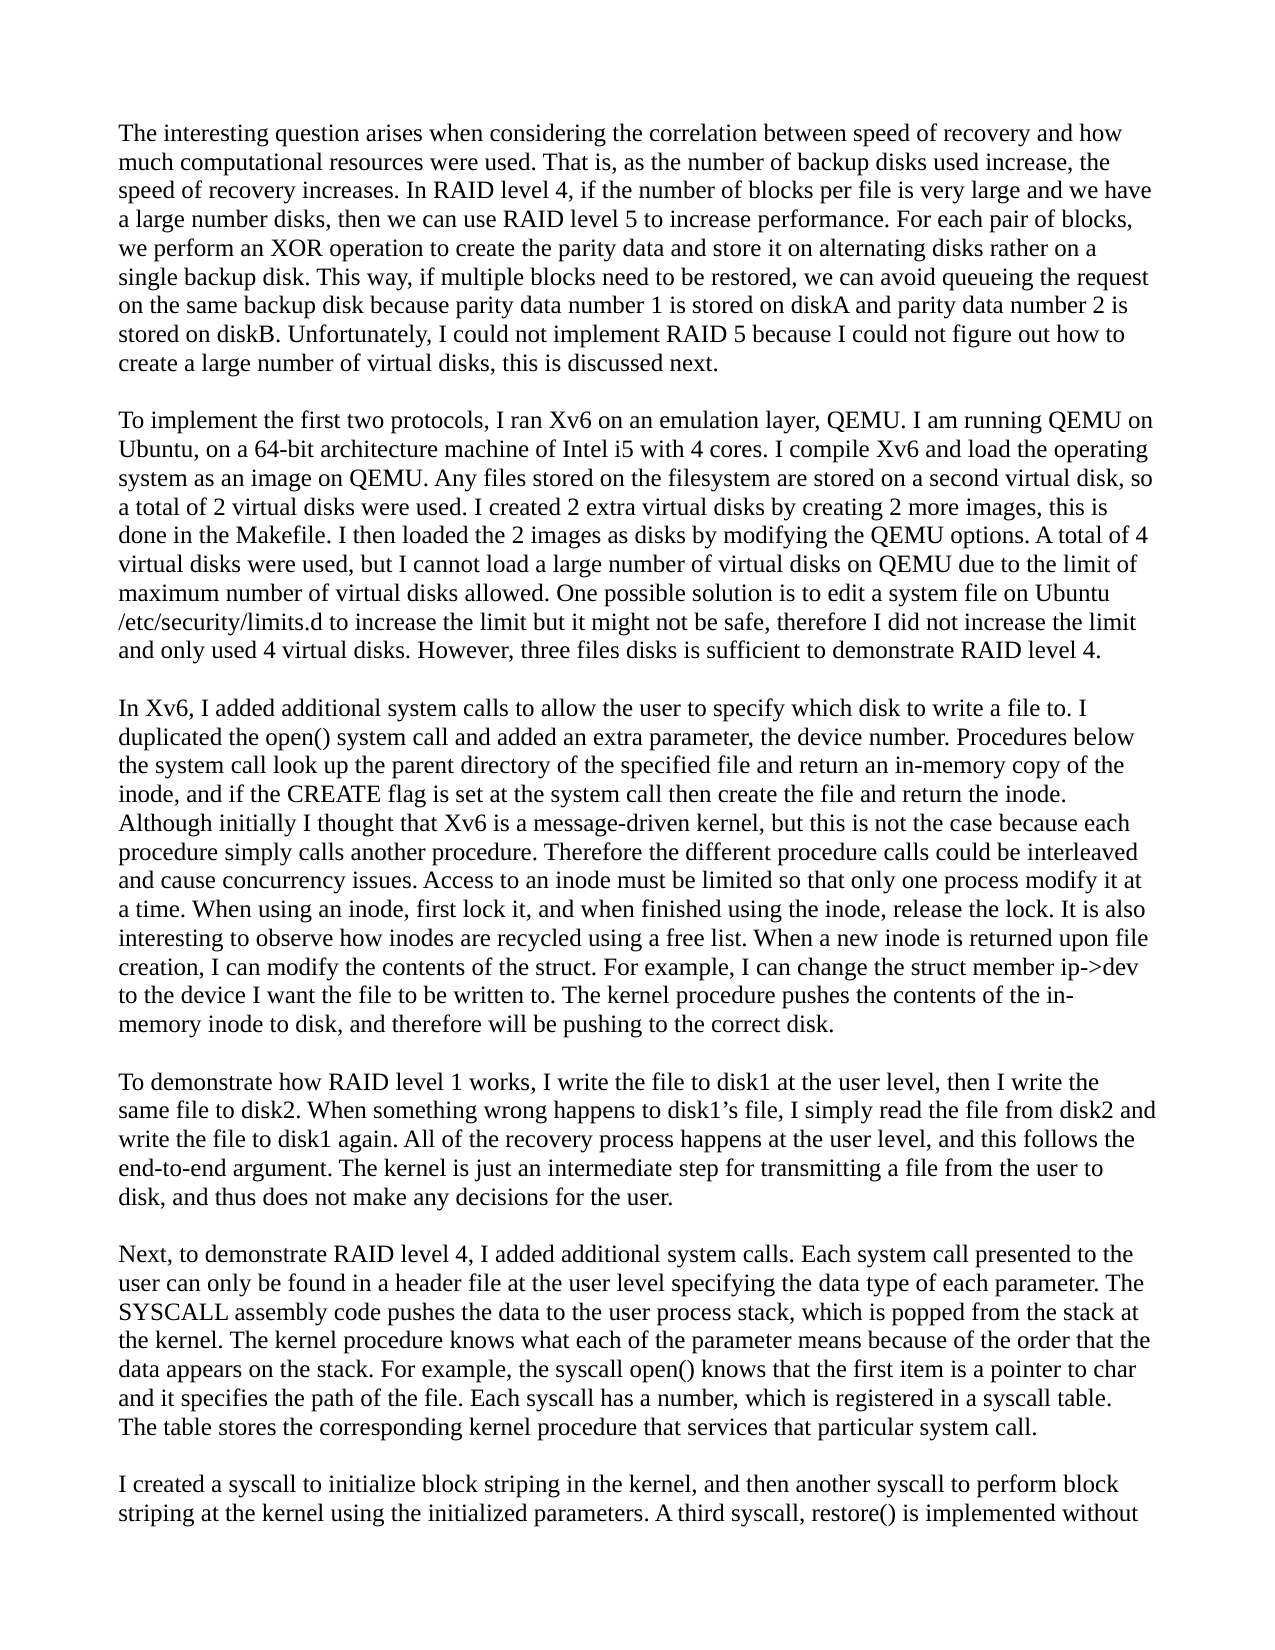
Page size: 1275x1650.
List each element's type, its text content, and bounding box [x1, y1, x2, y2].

text To demonstrate how RAID level 1 works, I write the file to disk1 at the user level, then I write the same file to disk2. When something wrong happens to disk1’s file, I simply read the file from disk2 and write the file to disk1 again. All of the recovery process happens at the user level, and this follows the end-to-end argument. The kernel is just an intermediate step for transmitting a file from the user to disk, and thus does not make any decisions for the user. [118, 1067, 1157, 1211]
text I created a syscall to initialize block striping in the kernel, and then another syscall to perform block striping at the kernel using the initialized parameters. A third syscall, restore() is implemented without [118, 1469, 1157, 1527]
text To implement the first two protocols, I ran Xv6 on an emulation layer, QEMU. I am running QEMU on Ubuntu, on a 64-bit architecture machine of Intel i5 with 4 cores. I compile Xv6 and load the operating system as an image on QEMU. Any files stored on the filesystem are stored on a second virtual disk, so a total of 2 virtual disks were used. I created 2 extra virtual disks by creating 2 more images, this is done in the Makefile. I then loaded the 2 images as disks by modifying the QEMU options. A total of 4 virtual disks were used, but I cannot load a large number of virtual disks on QEMU due to the limit of maximum number of virtual disks allowed. One possible solution is to edit a system file on Ubuntu /etc/security/limits.d to increase the limit but it might not be safe, therefore I did not increase the limit and only used 4 virtual disks. However, three files disks is sufficient to demonstrate RAID level 4. [118, 406, 1157, 664]
text The interesting question arises when considering the correlation between speed of recovery and how much computational resources were used. That is, as the number of backup disks used increase, the speed of recovery increases. In RAID level 4, if the number of blocks per file is very large and we have a large number disks, then we can use RAID level 5 to increase performance. For each pair of blocks, we perform an XOR operation to create the parity data and store it on alternating disks rather on a single backup disk. This way, if multiple blocks need to be restored, we can avoid queueing the request on the same backup disk because parity data number 1 is stored on diskA and parity data number 2 is stored on diskB. Unfortunately, I could not implement RAID 5 because I could not figure out how to create a large number of virtual disks, this is discussed next. [118, 118, 1157, 377]
text In Xv6, I added additional system calls to allow the user to specify which disk to write a file to. I duplicated the open() system call and added an extra parameter, the device number. Procedures below the system call look up the parent directory of the specified file and return an in-memory copy of the inode, and if the CREATE flag is set at the system call then create the file and return the inode. Although initially I thought that Xv6 is a message-driven kernel, but this is not the case because each procedure simply calls another procedure. Therefore the different procedure calls could be interleaved and cause concurrency issues. Access to an inode must be limited so that only one process modify it at a time. When using an inode, first lock it, and when finished using the inode, release the lock. It is also interesting to observe how inodes are recycled using a free list. When a new inode is returned upon file creation, I can modify the contents of the struct. For example, I can change the struct member ip->dev to the device I want the file to be written to. The kernel procedure pushes the contents of the in-memory inode to disk, and therefore will be pushing to the correct disk. [118, 693, 1157, 1038]
text Next, to demonstrate RAID level 4, I added additional system calls. Each system call presented to the user can only be found in a header file at the user level specifying the data type of each parameter. The SYSCALL assembly code pushes the data to the user process stack, which is popped from the stack at the kernel. The kernel procedure knows what each of the parameter means because of the order that the data appears on the stack. For example, the syscall open() knows that the first item is a pointer to char and it specifies the path of the file. Each syscall has a number, which is registered in a syscall table. The table stores the corresponding kernel procedure that services that particular system call. [118, 1239, 1157, 1441]
